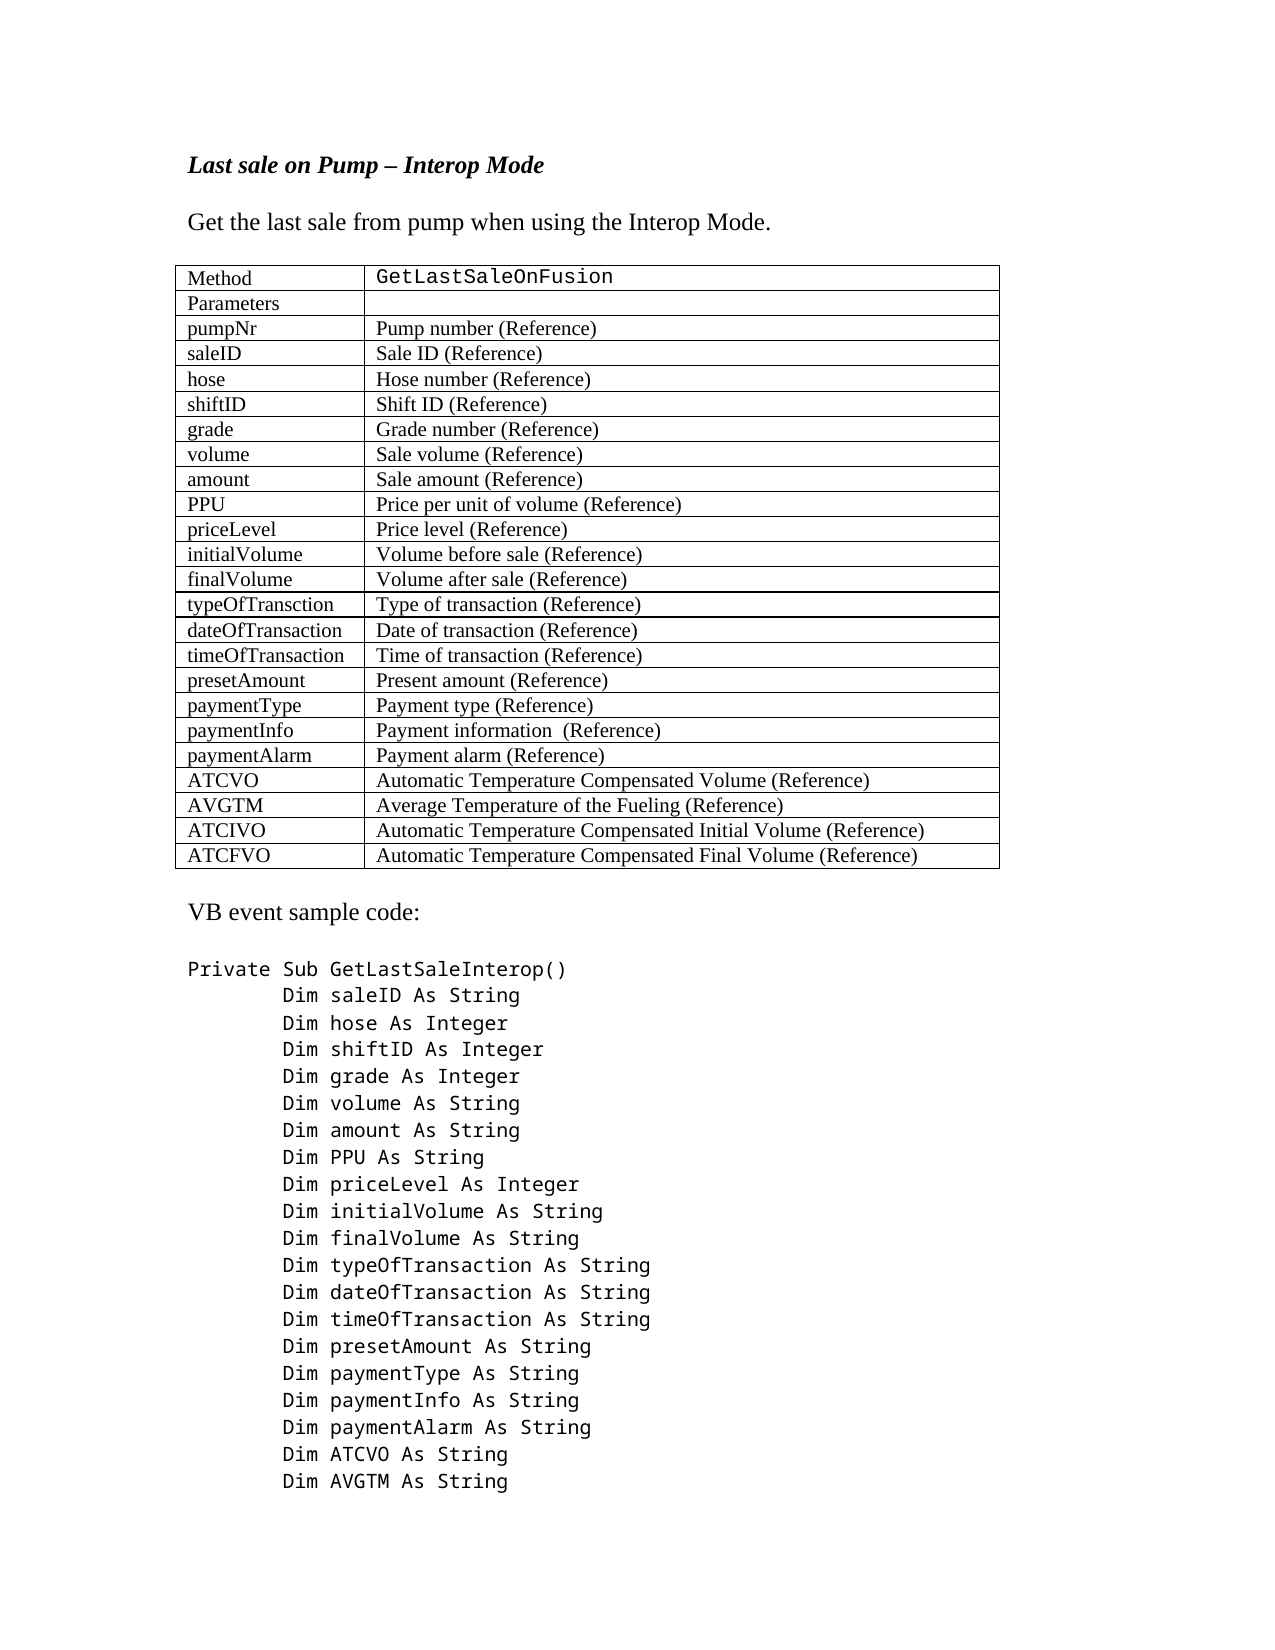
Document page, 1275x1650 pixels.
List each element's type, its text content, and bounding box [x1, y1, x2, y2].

table_cell Parameters [176, 291, 364, 315]
table_cell Payment alarm (Reference) [365, 743, 999, 767]
table_cell [365, 291, 999, 315]
text Private Sub GetLastSaleInterop() [187, 955, 1087, 982]
table_cell Volume after sale (Reference) [365, 567, 999, 591]
text Dim timeOfTransaction As String [187, 1306, 1087, 1332]
table_cell Sale volume (Reference) [365, 442, 999, 466]
table_cell finalVolume [176, 567, 364, 591]
table_cell paymentInfo [176, 718, 364, 742]
text Dim dateOfTransaction As String [187, 1278, 1087, 1306]
table_cell AVGTM [176, 793, 364, 817]
table_cell amount [176, 467, 364, 491]
text Dim PPU As String [187, 1144, 1087, 1171]
table_cell Grade number (Reference) [365, 417, 999, 441]
table_cell pumpNr [176, 316, 364, 340]
table_cell typeOfTransction [176, 593, 364, 616]
table_cell Time of transaction (Reference) [365, 643, 999, 667]
table_cell Average Temperature of the Fueling (Reference) [365, 793, 999, 817]
table_header GetLastSaleOnFusion [365, 266, 999, 290]
text Dim paymentInfo As String [187, 1386, 1087, 1413]
text Dim paymentType As String [187, 1359, 1087, 1386]
table_cell ATCFVO [176, 844, 364, 867]
text Dim initialVolume As String [187, 1198, 1087, 1224]
table_cell Present amount (Reference) [365, 668, 999, 692]
table_cell Type of transaction (Reference) [365, 593, 999, 616]
text Dim amount As String [187, 1117, 1087, 1144]
text Dim paymentAlarm As String [187, 1413, 1087, 1440]
text Dim shiftID As Integer [187, 1036, 1087, 1063]
table_cell hose [176, 366, 364, 391]
table_cell paymentType [176, 693, 364, 717]
table_cell Automatic Temperature Compensated Final Volume (Reference) [365, 844, 999, 867]
text Dim finalVolume As String [187, 1224, 1087, 1252]
table_cell ATCIVO [176, 818, 364, 842]
table_header Method [176, 266, 364, 290]
text Dim ATCVO As String [187, 1440, 1087, 1467]
text Dim hose As Integer [187, 1009, 1087, 1036]
table_cell PPU [176, 492, 364, 516]
text Dim presetAmount As String [187, 1332, 1087, 1359]
text Dim grade As Integer [187, 1063, 1087, 1090]
text VB event sample code: [187, 897, 1087, 926]
table_cell Hose number (Reference) [365, 366, 999, 391]
table_cell Automatic Temperature Compensated Volume (Reference) [365, 768, 999, 792]
table_cell Date of transaction (Reference) [365, 618, 999, 642]
table_cell Volume before sale (Reference) [365, 542, 999, 566]
table_cell dateOfTransaction [176, 618, 364, 642]
text Dim typeOfTransaction As String [187, 1252, 1087, 1278]
table_cell priceLevel [176, 517, 364, 541]
table_cell initialVolume [176, 542, 364, 566]
table_cell presetAmount [176, 668, 364, 692]
table_cell Price level (Reference) [365, 517, 999, 541]
table_cell Automatic Temperature Compensated Initial Volume (Reference) [365, 818, 999, 842]
table_cell paymentAlarm [176, 743, 364, 767]
table_cell volume [176, 442, 364, 466]
table_cell Payment information (Reference) [365, 718, 999, 742]
table_cell saleID [176, 341, 364, 365]
text Dim AVGTM As String [187, 1467, 1087, 1494]
text Dim volume As String [187, 1090, 1087, 1117]
table_cell Sale amount (Reference) [365, 467, 999, 491]
text Dim saleID As String [187, 982, 1087, 1009]
table_cell Sale ID (Reference) [365, 341, 999, 365]
table_cell ATCVO [176, 768, 364, 792]
text Get the last sale from pump when using the Interop Mode. [187, 207, 1087, 236]
table_cell timeOfTransaction [176, 643, 364, 667]
table_cell shiftID [176, 392, 364, 416]
table_cell grade [176, 417, 364, 441]
table_cell Price per unit of volume (Reference) [365, 492, 999, 516]
text Dim priceLevel As Integer [187, 1171, 1087, 1198]
table_cell Shift ID (Reference) [365, 392, 999, 416]
table_cell Payment type (Reference) [365, 693, 999, 717]
table_cell Pump number (Reference) [365, 316, 999, 340]
text Last sale on Pump – Interop Mode [187, 150, 1087, 179]
